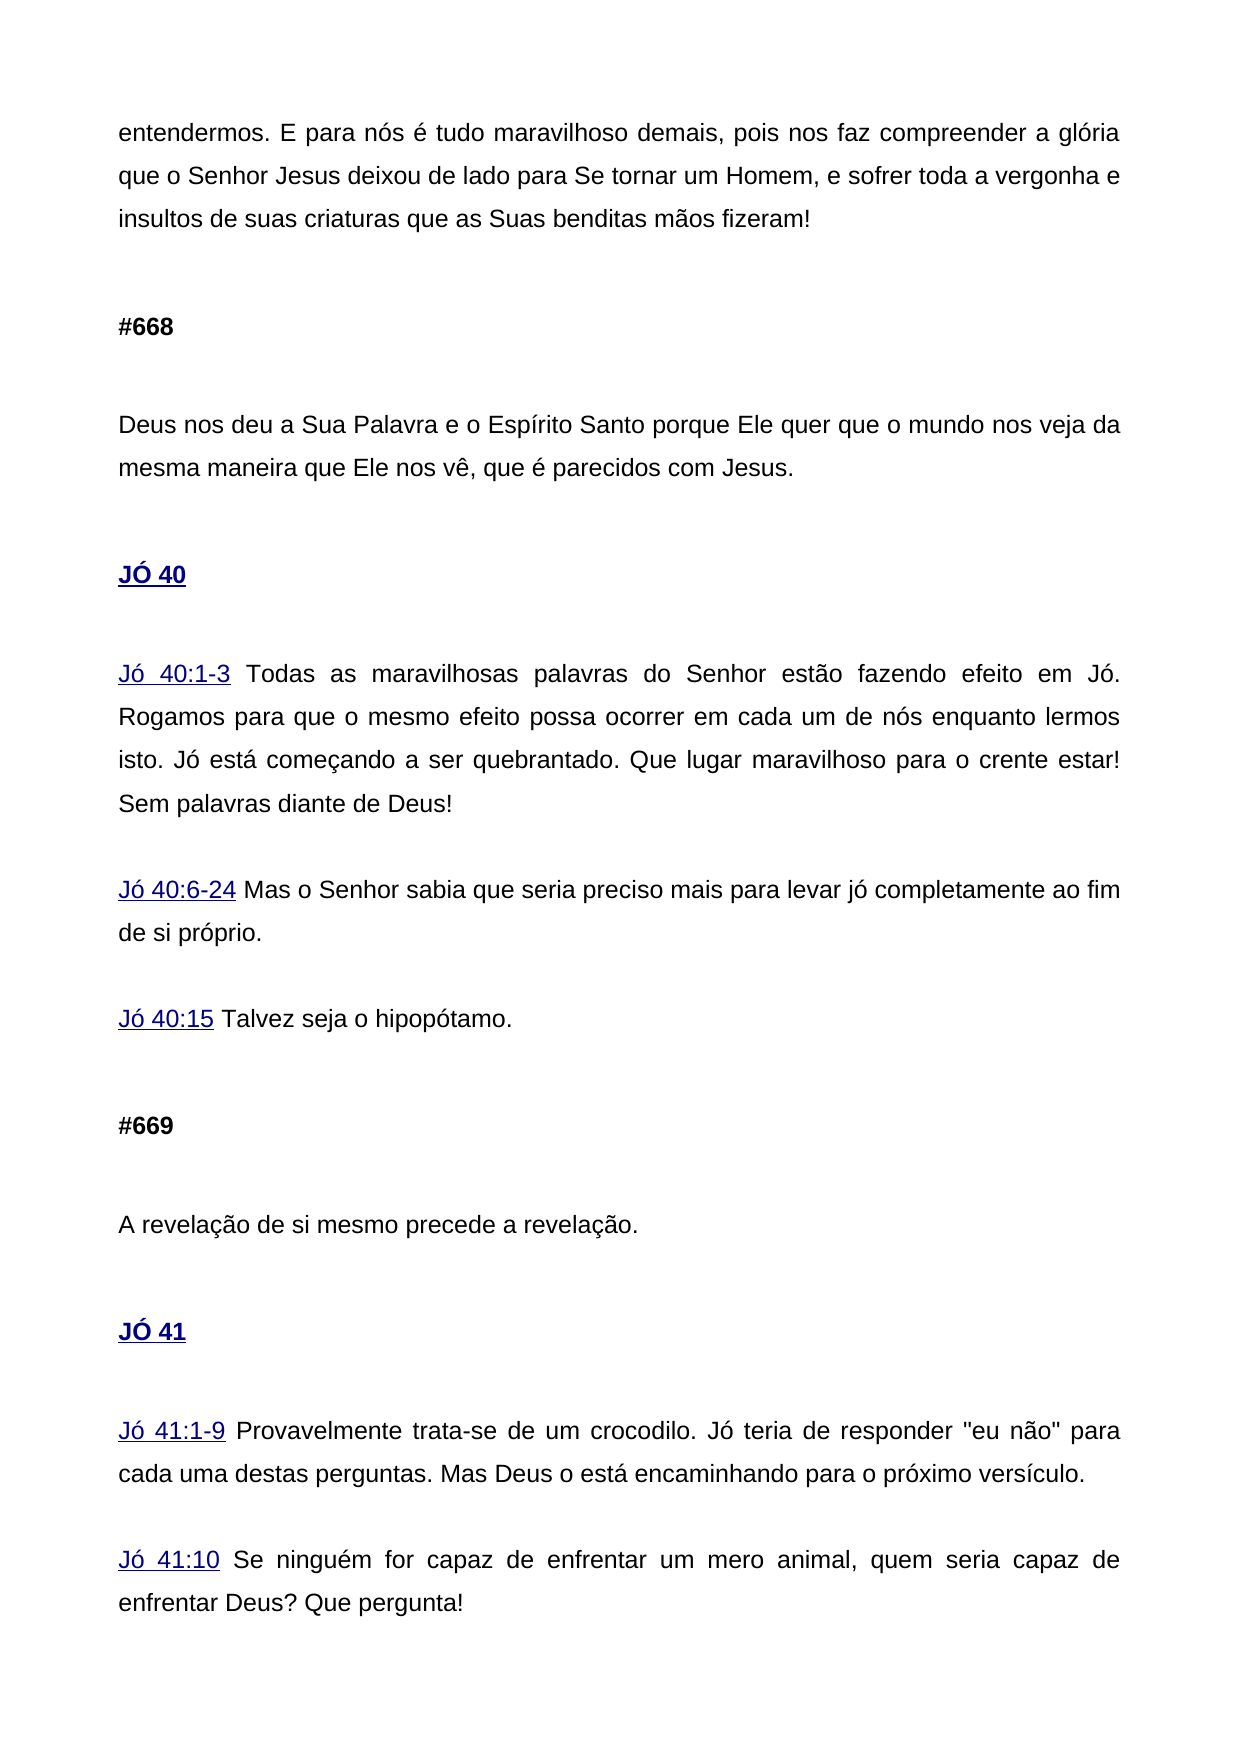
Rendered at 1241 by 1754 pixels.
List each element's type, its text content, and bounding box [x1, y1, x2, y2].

text entendermos. E para nós é tudo maravilhoso demais, pois nos faz compreender a glória que o Senhor Jesus deixou de lado para Se tornar um Homem, e sofrer toda a vergonha e insultos de suas criaturas que as Suas benditas mãos fizeram! [118, 118, 1122, 233]
text Deus nos deu a Sua Palavra e o Espírito Santo porque Ele quer que o mundo nos veja da mesma maneira que Ele nos vê, que é parecidos com Jesus. [118, 410, 1122, 482]
subtitle JÓ 41 [118, 1317, 1122, 1346]
subtitle JÓ 40 [118, 560, 1122, 589]
text Jó 40:1-3 Todas as maravilhosas palavras do Senhor estão fazendo efeito em Jó. Rogamos para que o mesmo efeito possa ocorrer em cada um de nós enquanto lermos isto. Jó está começando a ser quebrantado. Que lugar maravilhoso para o crente estar! Sem palavras diante de Deus! [118, 659, 1122, 817]
text Jó 41:10 Se ninguém for capaz de enfrentar um mero animal, quem seria capaz de enfrentar Deus? Que pergunta! [118, 1545, 1122, 1617]
text Jó 41:1-9 Provavelmente trata-se de um crocodilo. Jó teria de responder "eu não" para cada uma destas perguntas. Mas Deus o está encaminhando para o próximo versículo. [118, 1416, 1122, 1488]
subtitle #669 [118, 1111, 1122, 1140]
text Jó 40:15 Talvez seja o hipopótamo. [118, 1004, 1122, 1033]
text A revelação de si mesmo precede a revelação. [118, 1210, 1122, 1239]
subtitle #668 [118, 311, 1122, 340]
text Jó 40:6-24 Mas o Senhor sabia que seria preciso mais para levar jó completamente ao fim de si próprio. [118, 875, 1122, 947]
